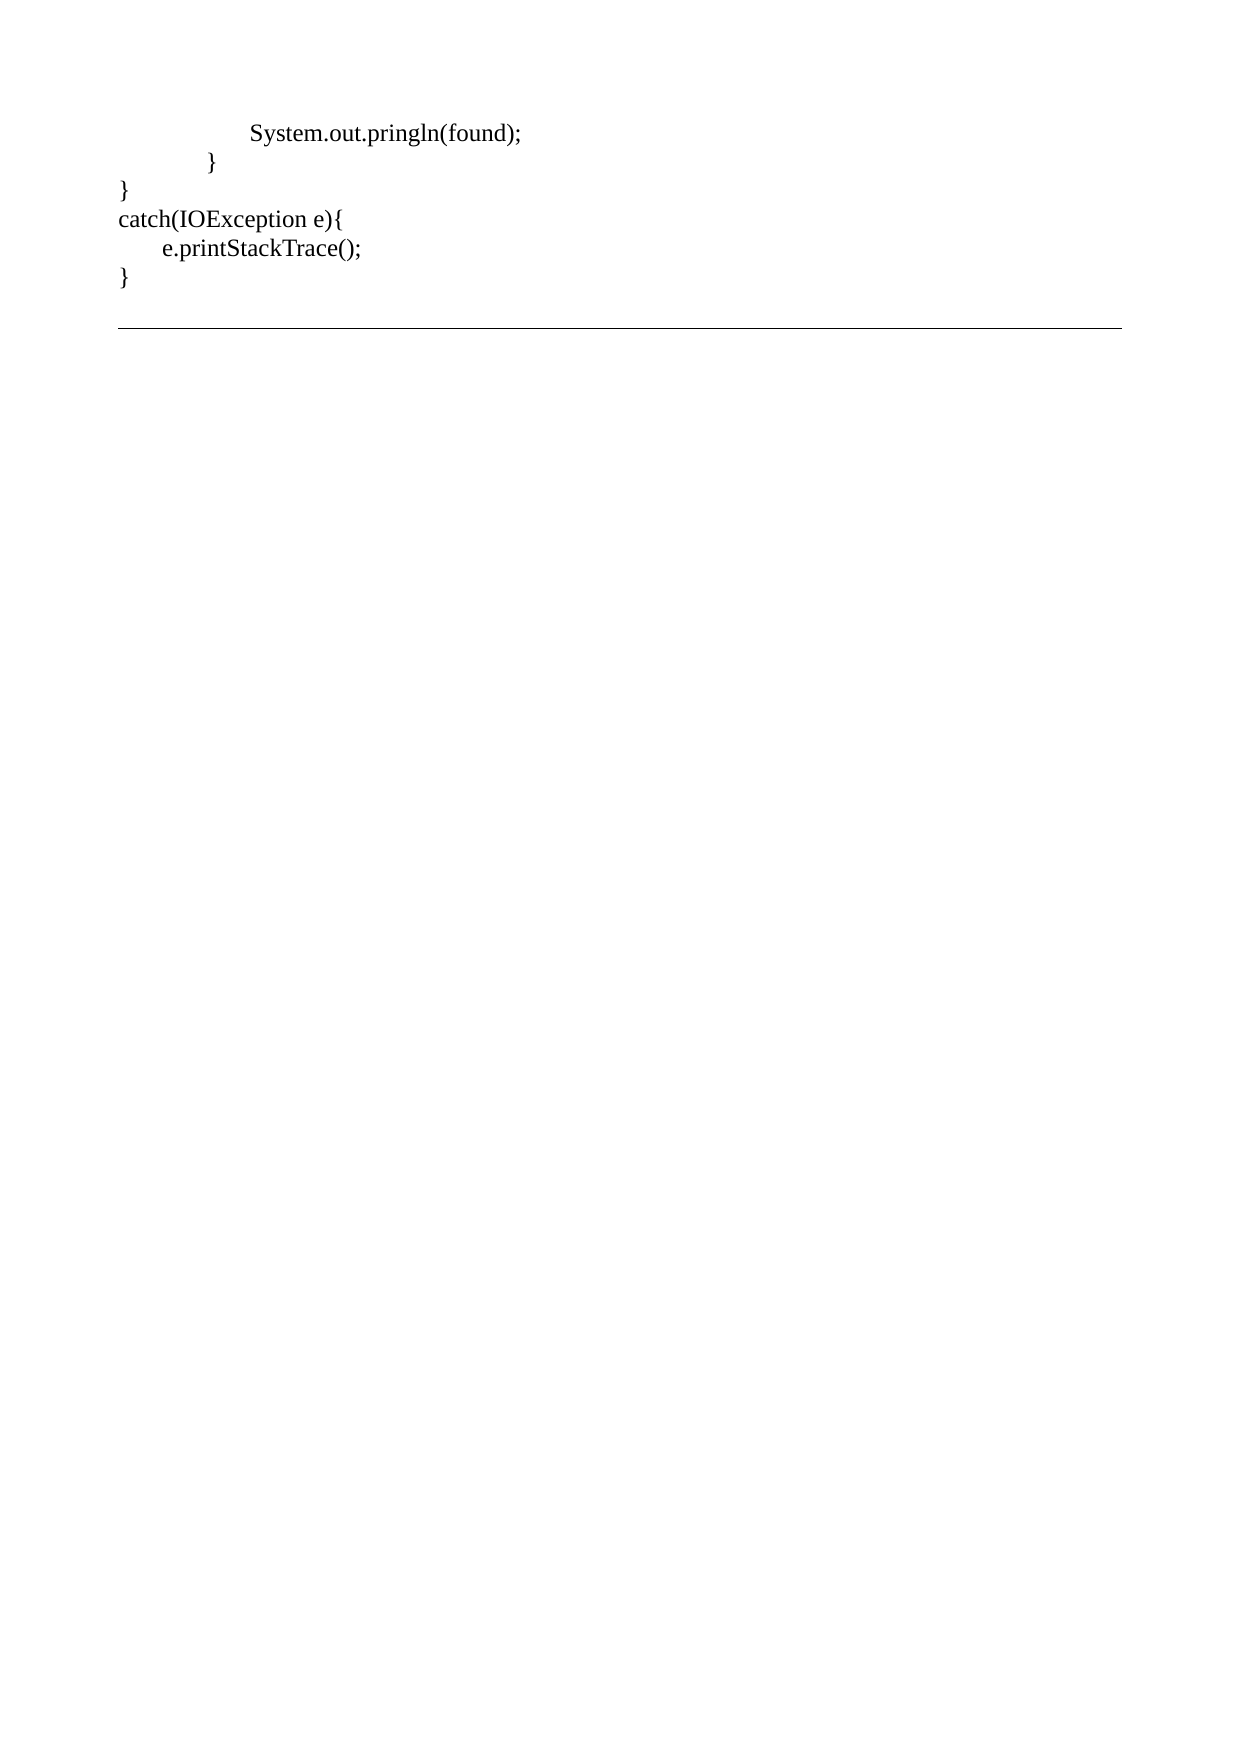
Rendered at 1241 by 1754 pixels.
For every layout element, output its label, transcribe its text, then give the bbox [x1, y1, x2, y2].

text System.out.pringln(found); [118, 118, 1122, 147]
text e.printStackTrace(); [118, 233, 1122, 262]
text catch(IOException e){ [118, 204, 1122, 233]
text } [118, 176, 1122, 204]
text } [118, 262, 1122, 291]
text } [118, 147, 1122, 176]
